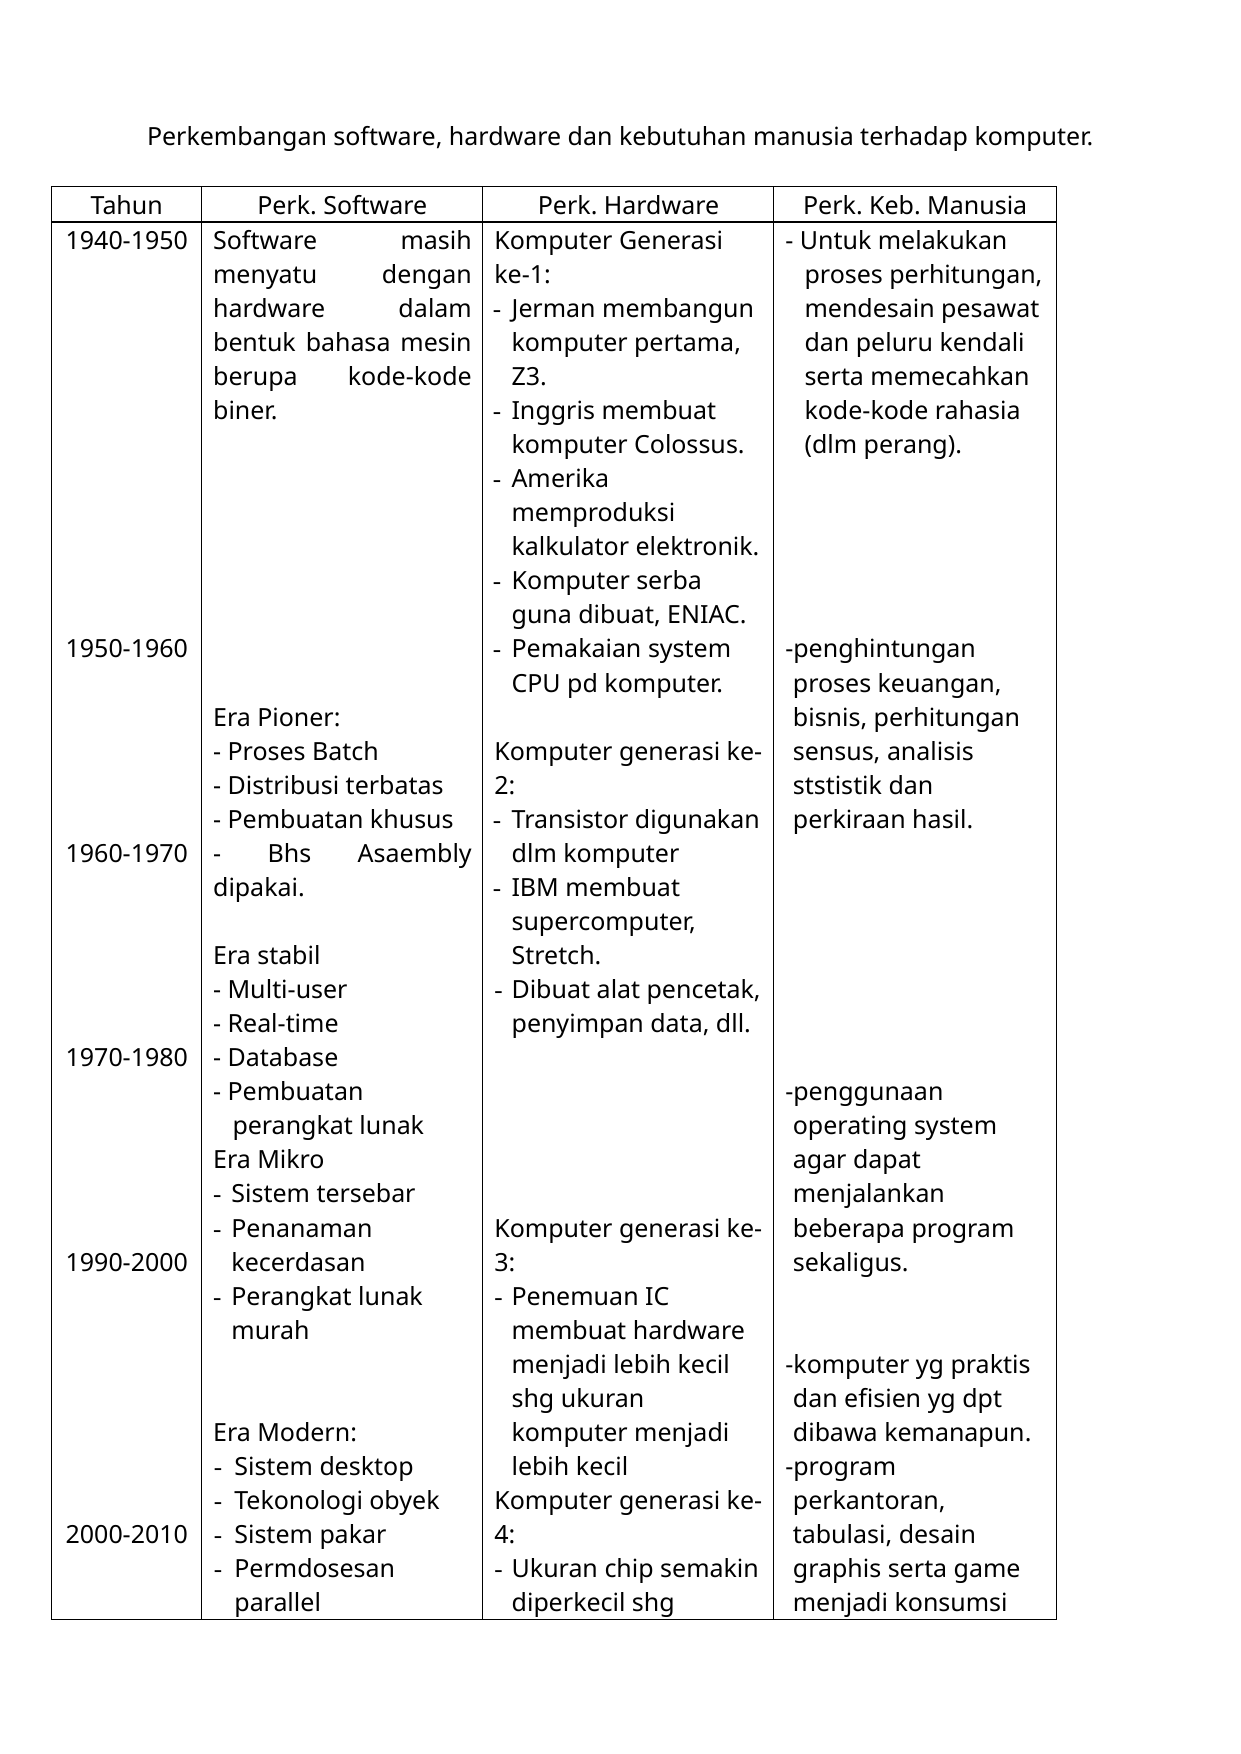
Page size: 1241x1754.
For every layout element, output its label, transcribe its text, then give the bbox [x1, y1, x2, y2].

table_header Perk. Hardware [483, 187, 773, 221]
table_header Tahun [52, 187, 201, 221]
table_header Perk. Keb. Manusia [774, 187, 1056, 221]
table_cell Komputer Generasi ke-1: Jerman membangun komputer pertama, Z3. Inggris membuat komputer Colossus. Amerika memproduksi kalkulator elektronik. Komputer serba guna dibuat, ENIAC. Pemakaian system CPU pd komputer. Komputer generasi ke-2: Transistor digunakan dlm komputer IBM membuat supercomputer, Stretch. Dibuat alat pencetak, penyimpan data, dll. Komputer generasi ke-3: Penemuan IC membuat hardware menjadi lebih kecil shg ukuran komputer menjadi lebih kecil Komputer generasi ke-4: Ukuran chip semakin diperkecil shg [483, 223, 773, 1619]
table_cell - Untuk melakukan proses perhitungan, mendesain pesawat dan peluru kendali serta memecahkan kode-kode rahasia (dlm perang). -penghintungan proses keuangan, bisnis, perhitungan sensus, analisis ststistik dan perkiraan hasil. -penggunaan operating system agar dapat menjalankan beberapa program sekaligus. -komputer yg praktis dan efisien yg dpt dibawa kemanapun. -program perkantoran, tabulasi, desain graphis serta game menjadi konsumsi [774, 223, 1056, 1619]
table_cell 1940-1950 1950-1960 1960-1970 1970-1980 1990-2000 2000-2010 [52, 223, 201, 1619]
text Perkembangan software, hardware dan kebutuhan manusia terhadap komputer. [118, 118, 1122, 152]
table_header Perk. Software [202, 187, 482, 221]
table_cell Software masih menyatu dengan hardware dalam bentuk bahasa mesin berupa kode-kode biner. Era Pioner: - Proses Batch - Distribusi terbatas - Pembuatan khusus - Bhs Asaembly dipakai. Era stabil - Multi-user - Real-time - Database - Pembuatan perangkat lunak Era Mikro Sistem tersebar Penanaman kecerdasan Perangkat lunak murah Era Modern: Sistem desktop Tekonologi obyek Sistem pakar Permdosesan parallel [202, 223, 482, 1619]
